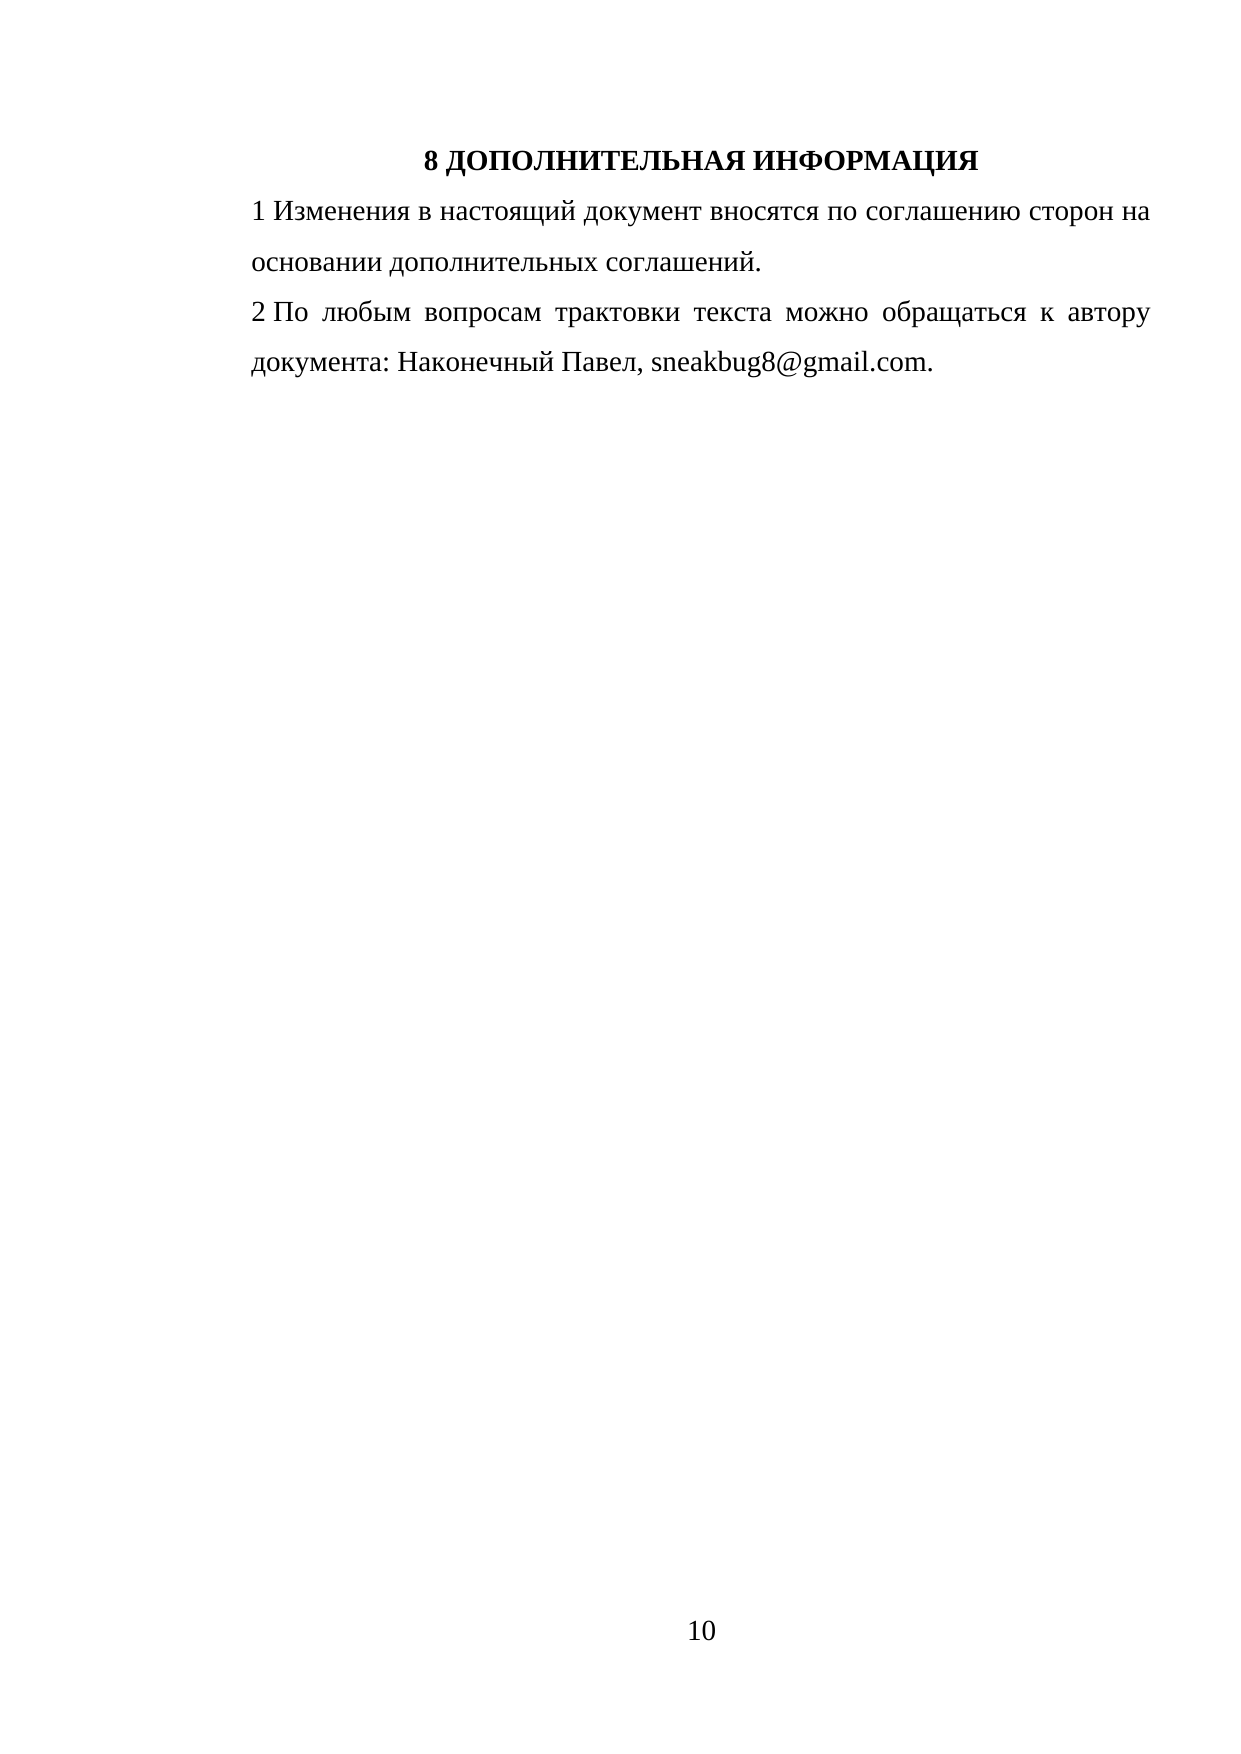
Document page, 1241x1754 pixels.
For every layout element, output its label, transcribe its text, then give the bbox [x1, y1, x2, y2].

list Изменения в настоящий документ вносятся по соглашению сторон на основании дополнительных соглашений. [251, 193, 1152, 277]
subtitle 8 Дополнительная информация [177, 143, 1152, 177]
list По любым вопросам трактовки текста можно обращаться к автору документа: Наконечный Павел, sneakbug8@gmail.com. [251, 294, 1152, 378]
